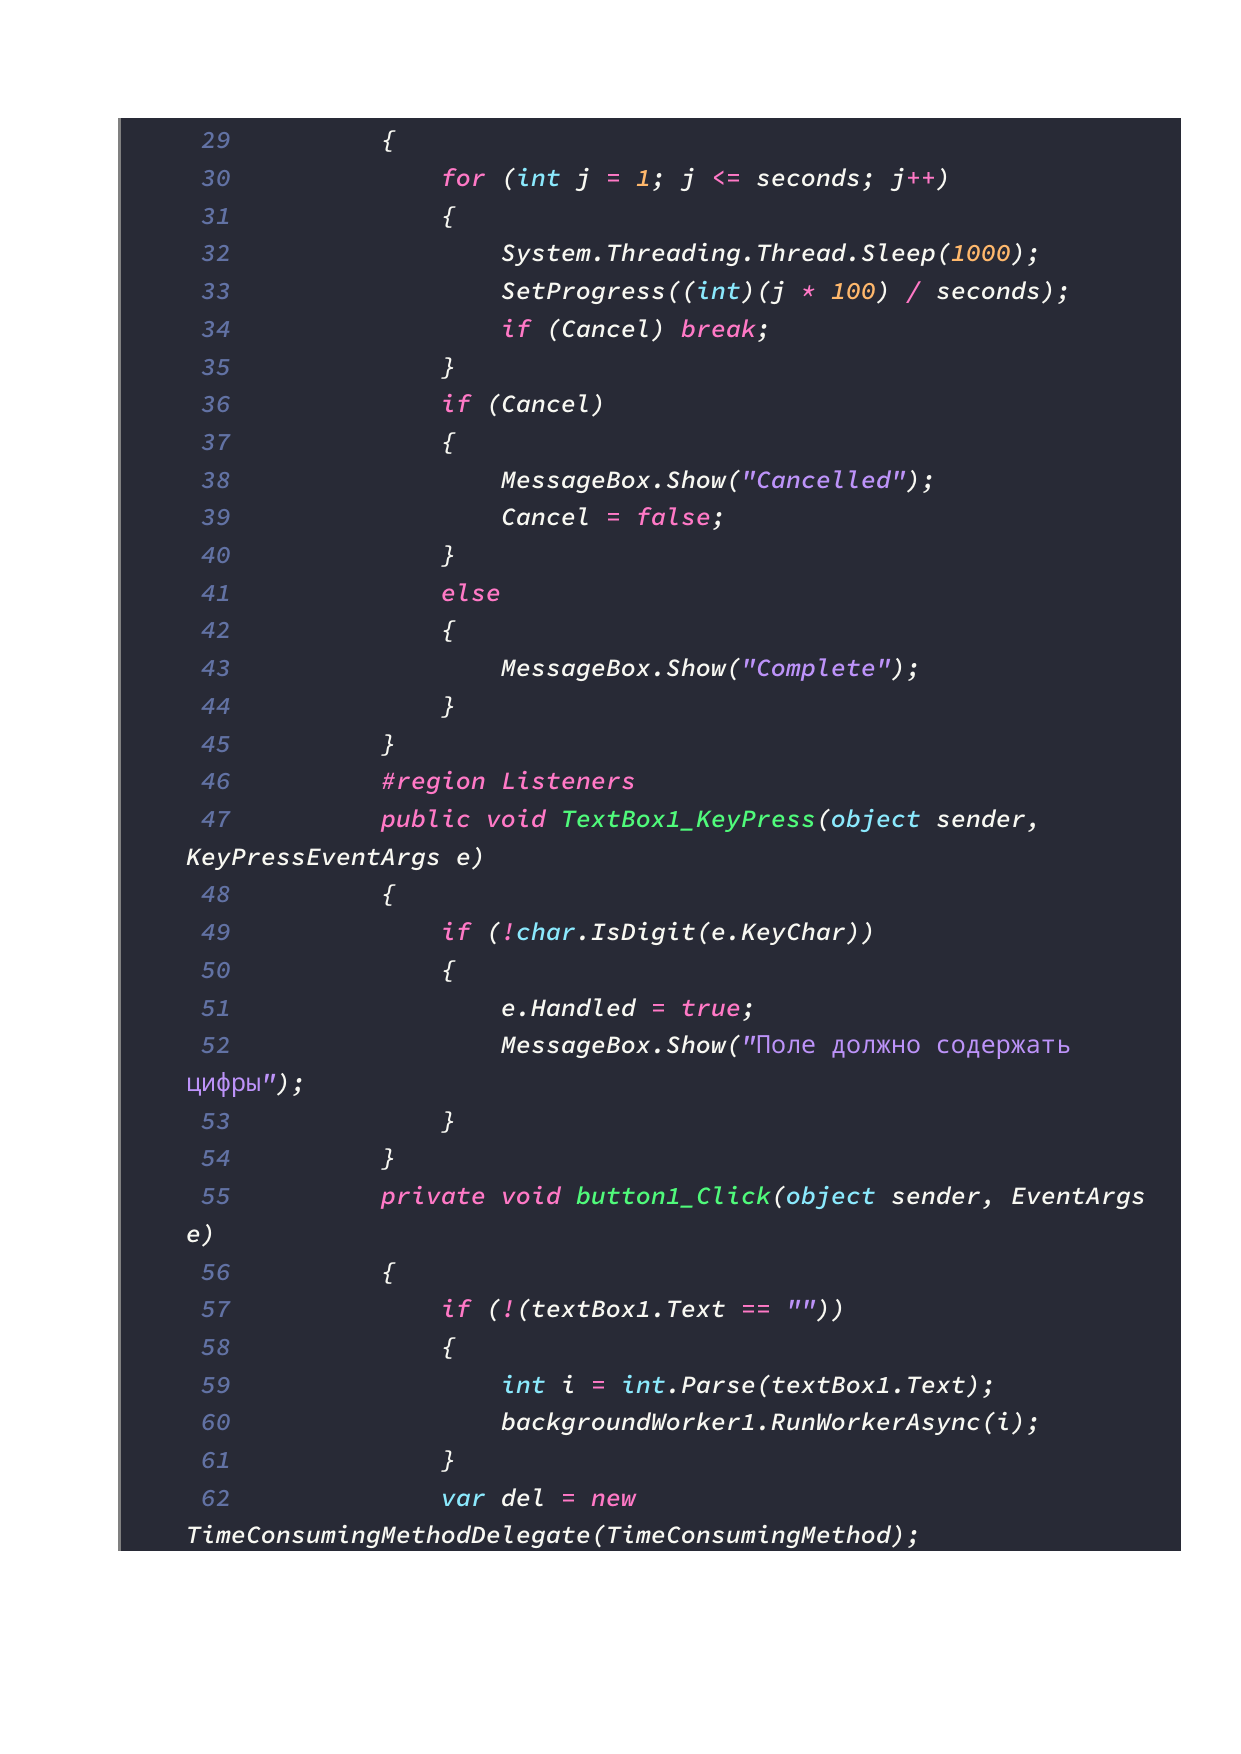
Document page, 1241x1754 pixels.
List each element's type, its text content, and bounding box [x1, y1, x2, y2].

text 38 MessageBox.Show("Cancelled"); [121, 457, 1181, 495]
text 30 for (int j = 1; j <= seconds; j++) [121, 156, 1181, 193]
text 60 backgroundWorker1.RunWorkerAsync(i); [121, 1400, 1181, 1438]
text 37 { [121, 420, 1181, 457]
text 36 if (Cancel) [121, 382, 1181, 419]
text 29 { [121, 118, 1181, 156]
text 56 { [121, 1249, 1181, 1287]
text 48 { [121, 872, 1181, 910]
text 35 } [121, 344, 1181, 382]
text 33 SetProgress((int)(j * 100) / seconds); [121, 269, 1181, 306]
text 44 } [121, 684, 1181, 721]
text 62 var del = new TimeConsumingMethodDelegate(TimeConsumingMethod); [121, 1476, 1181, 1551]
text 58 { [121, 1325, 1181, 1362]
text 55 private void button1_Click(object sender, EventArgs e) [121, 1174, 1181, 1249]
text 53 } [121, 1098, 1181, 1136]
text 32 System.Threading.Thread.Sleep(1000); [121, 231, 1181, 269]
text 61 } [121, 1438, 1181, 1475]
text 31 { [121, 193, 1181, 231]
text 51 e.Handled = true; [121, 985, 1181, 1023]
text 42 { [121, 608, 1181, 646]
text 54 } [121, 1136, 1181, 1174]
text 52 MessageBox.Show("Поле должно содержать цифры"); [121, 1023, 1181, 1098]
text 46 #region Listeners [121, 759, 1181, 797]
text 49 if (!char.IsDigit(e.KeyChar)) [121, 910, 1181, 947]
text 59 int i = int.Parse(textBox1.Text); [121, 1362, 1181, 1400]
text 39 Cancel = false; [121, 495, 1181, 533]
text 34 if (Cancel) break; [121, 307, 1181, 344]
text 45 } [121, 721, 1181, 759]
text 57 if (!(textBox1.Text == "")) [121, 1287, 1181, 1324]
text 41 else [121, 571, 1181, 608]
text 50 { [121, 948, 1181, 985]
text 47 public void TextBox1_KeyPress(object sender, KeyPressEventArgs e) [121, 797, 1181, 872]
text 40 } [121, 533, 1181, 570]
text 43 MessageBox.Show("Complete"); [121, 646, 1181, 683]
